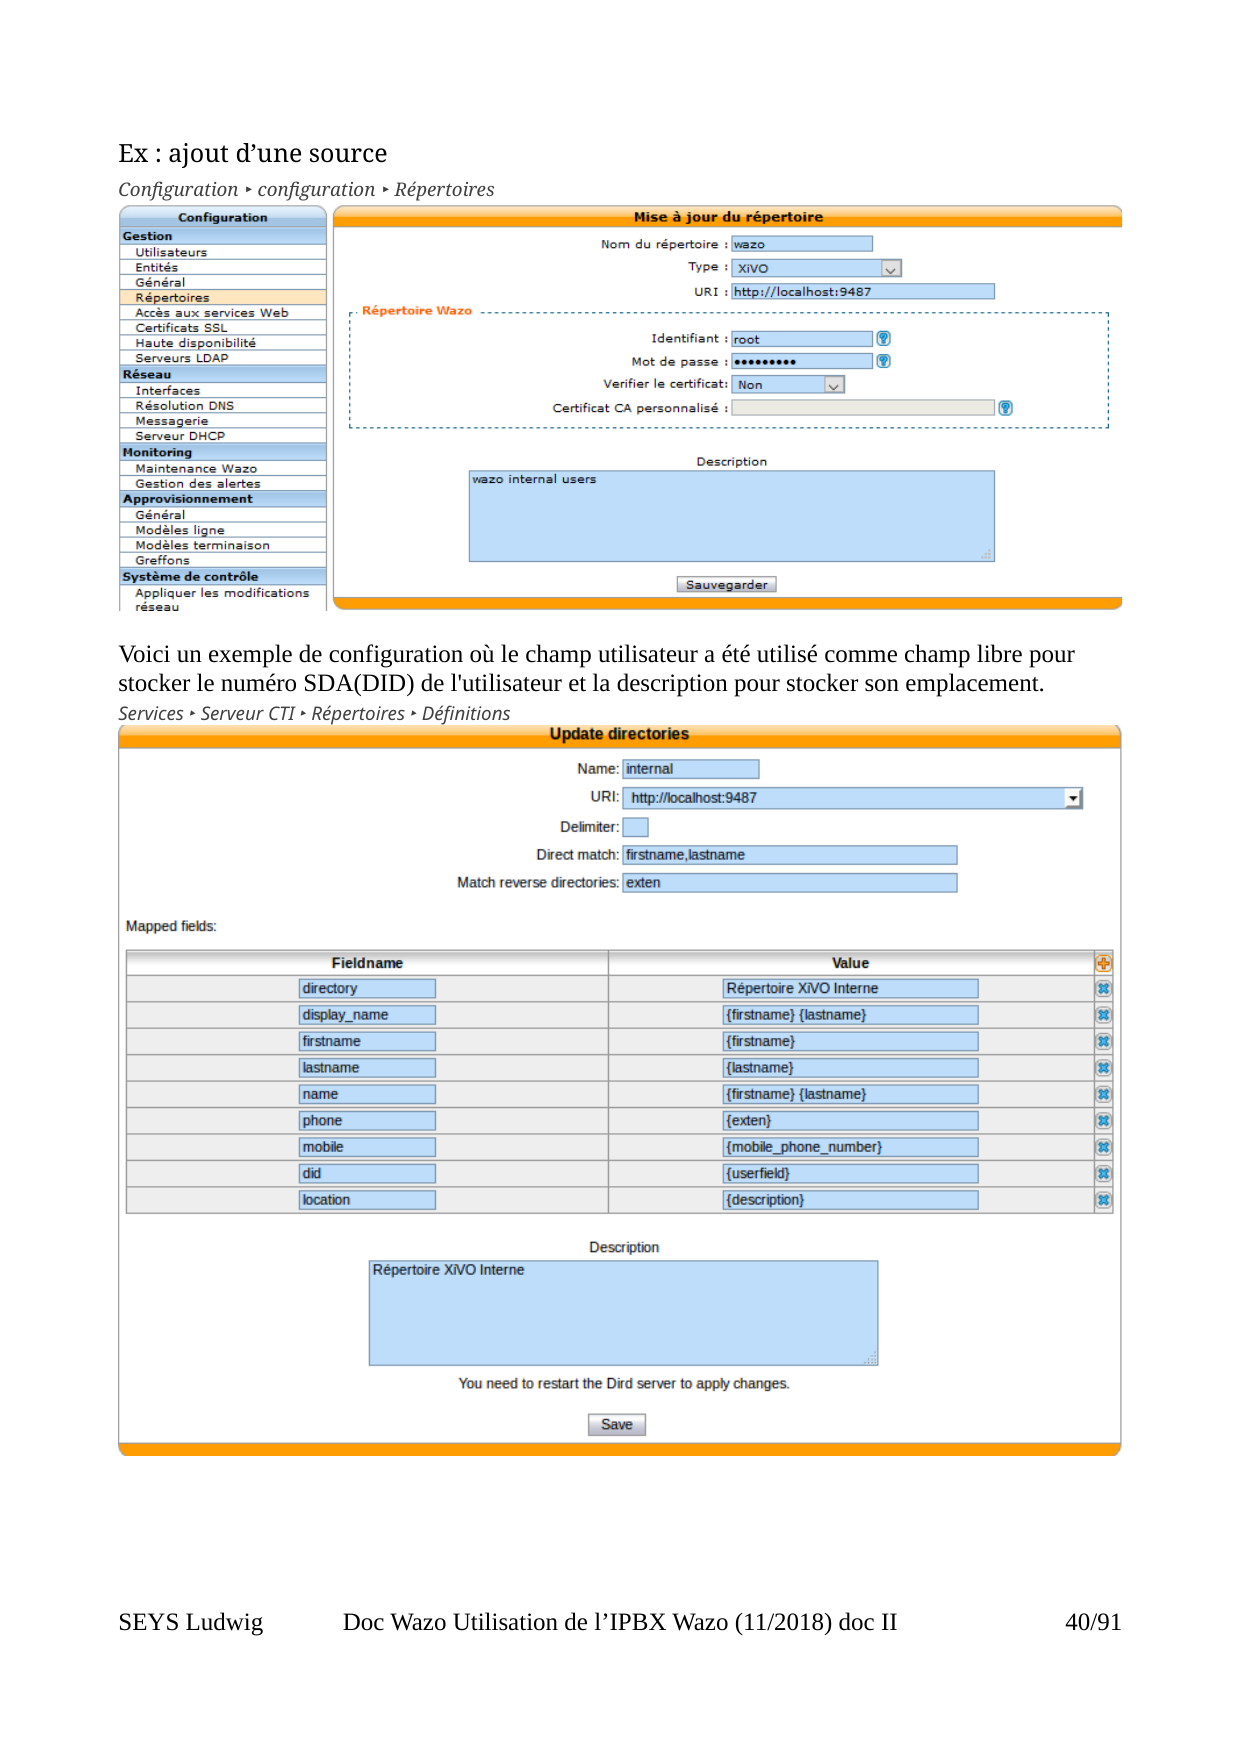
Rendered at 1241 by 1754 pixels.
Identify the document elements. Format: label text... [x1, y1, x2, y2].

text Services ‣ Serveur CTI ‣ Répertoires ‣ Définitions [118, 697, 1122, 725]
text Configuration ‣ configuration ‣ Répertoires [118, 169, 1122, 203]
text Ex : ajout d’une source [118, 135, 1122, 169]
picture [118, 203, 1123, 611]
text Voici un exemple de configuration où le champ utilisateur a été utilisé comme champ libre pour stocker le numéro SDA(DID) de l'utilisateur et la description pour stocker son emplacement. [118, 639, 1122, 697]
picture [118, 725, 1123, 1456]
